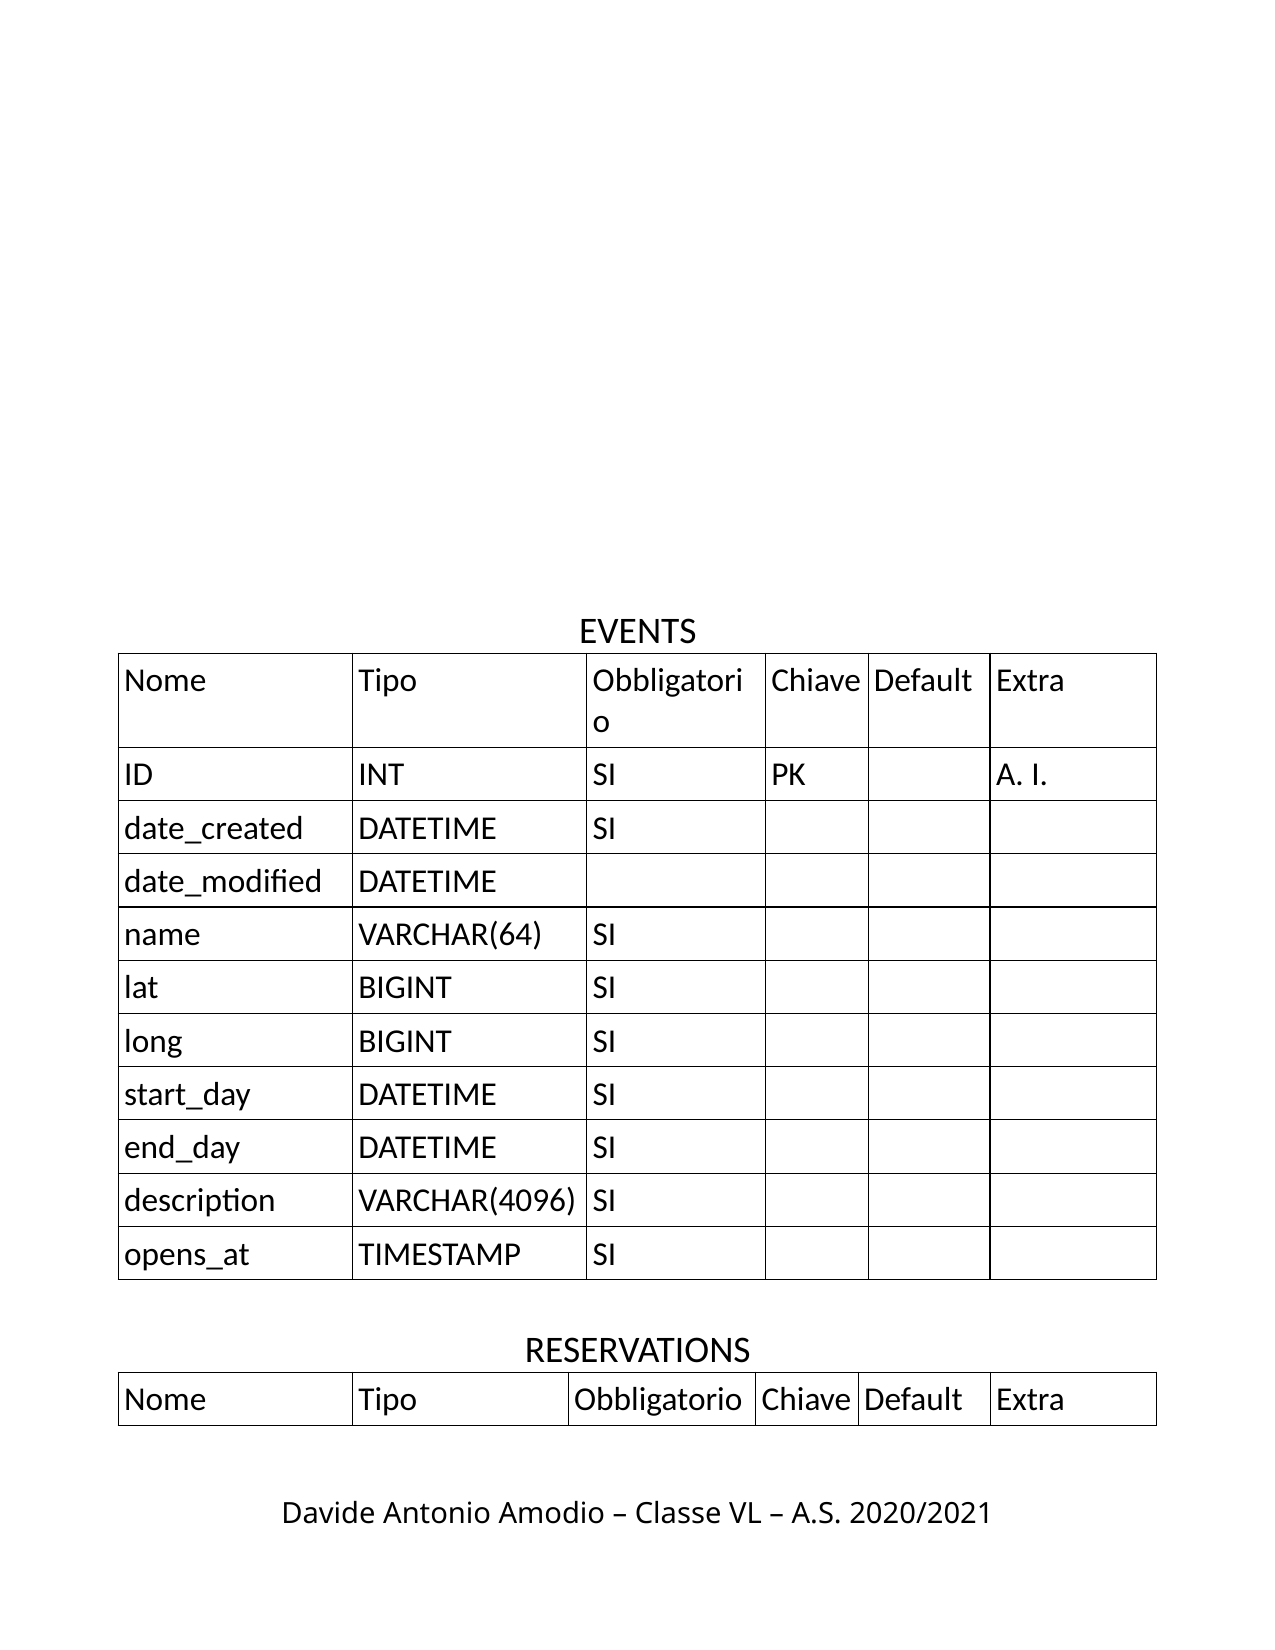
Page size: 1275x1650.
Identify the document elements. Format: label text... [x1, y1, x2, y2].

table_cell DATETIME [353, 1067, 586, 1119]
table_cell SI [587, 1120, 765, 1172]
table_cell SI [587, 1227, 765, 1279]
text RESERVATIONS [118, 1326, 1157, 1372]
table_header Tipo [353, 654, 586, 747]
table_cell [991, 1174, 1156, 1226]
table_cell SI [587, 908, 765, 959]
table_cell [766, 801, 868, 853]
table_cell DATETIME [353, 854, 586, 906]
table_cell date_modified [119, 854, 352, 906]
table_cell [869, 748, 989, 800]
table_cell [869, 1174, 989, 1226]
table_cell BIGINT [353, 1014, 586, 1066]
table_cell PK [766, 748, 868, 800]
table_cell [991, 961, 1156, 1013]
table_cell [869, 908, 989, 959]
table_cell SI [587, 748, 765, 800]
table_cell [869, 1120, 989, 1172]
table_cell name [119, 908, 352, 959]
table_cell [991, 908, 1156, 959]
table_cell [869, 961, 989, 1013]
table_cell lat [119, 961, 352, 1013]
table_cell [991, 854, 1156, 906]
table_header Extra [991, 654, 1156, 747]
table_cell [991, 1014, 1156, 1066]
table_cell long [119, 1014, 352, 1066]
table_cell [766, 1067, 868, 1119]
table_cell INT [353, 748, 586, 800]
table_cell [869, 854, 989, 906]
table_cell SI [587, 1014, 765, 1066]
text EVENTS [118, 607, 1157, 653]
table_cell ID [119, 748, 352, 800]
table_cell [869, 1014, 989, 1066]
table_header Default [869, 654, 989, 747]
table_cell VARCHAR(4096) [353, 1174, 586, 1226]
table_cell [766, 908, 868, 959]
table_header Nome [119, 1373, 352, 1425]
table_cell [991, 1067, 1156, 1119]
table_cell [766, 1120, 868, 1172]
table_cell [766, 854, 868, 906]
table_cell [991, 1227, 1156, 1279]
table_cell end_day [119, 1120, 352, 1172]
table_cell description [119, 1174, 352, 1226]
table_header Nome [119, 654, 352, 747]
table_header Extra [991, 1373, 1156, 1425]
table_header Tipo [353, 1373, 568, 1425]
table_cell [991, 801, 1156, 853]
table_cell A. I. [991, 748, 1156, 800]
table_cell [869, 1227, 989, 1279]
table_cell [991, 1120, 1156, 1172]
table_header Obbligatorio [569, 1373, 755, 1425]
table_cell SI [587, 801, 765, 853]
table_cell DATETIME [353, 801, 586, 853]
table_cell opens_at [119, 1227, 352, 1279]
table_cell VARCHAR(64) [353, 908, 586, 959]
table_cell [766, 1227, 868, 1279]
table_cell SI [587, 1067, 765, 1119]
table_cell SI [587, 961, 765, 1013]
table_header Chiave [766, 654, 868, 747]
table_cell date_created [119, 801, 352, 853]
table_cell SI [587, 1174, 765, 1226]
table_cell TIMESTAMP [353, 1227, 586, 1279]
table_cell [869, 1067, 989, 1119]
table_header Default [859, 1373, 990, 1425]
table_cell [766, 1174, 868, 1226]
table_header Chiave [756, 1373, 858, 1425]
table_header Obbligatorio [587, 654, 765, 747]
table_cell [766, 1014, 868, 1066]
table_cell [587, 854, 765, 906]
table_cell BIGINT [353, 961, 586, 1013]
table_cell start_day [119, 1067, 352, 1119]
table_cell DATETIME [353, 1120, 586, 1172]
table_cell [766, 961, 868, 1013]
table_cell [869, 801, 989, 853]
